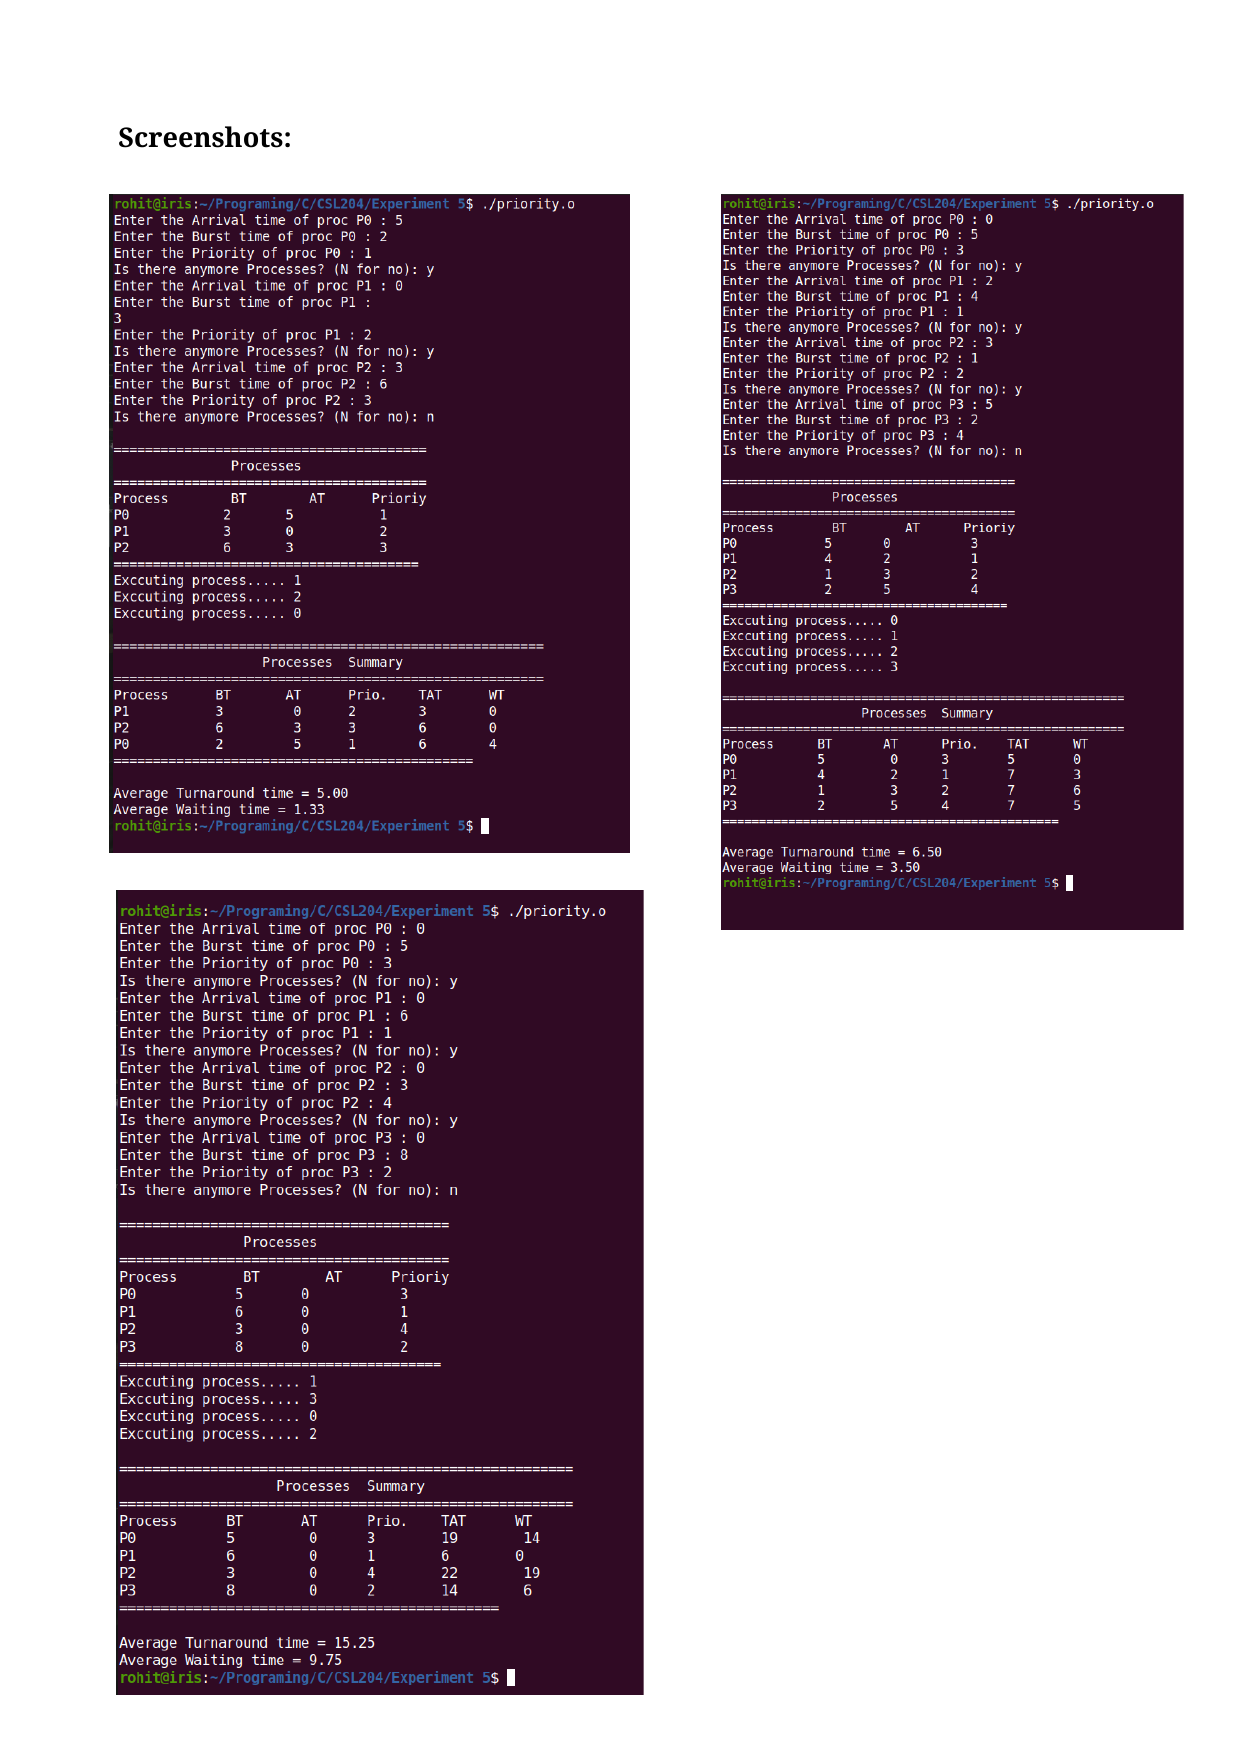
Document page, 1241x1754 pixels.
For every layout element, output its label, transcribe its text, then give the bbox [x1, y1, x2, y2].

picture [109, 194, 630, 853]
picture [116, 890, 644, 1695]
picture [721, 194, 1184, 930]
text Screenshots: [118, 118, 1122, 155]
